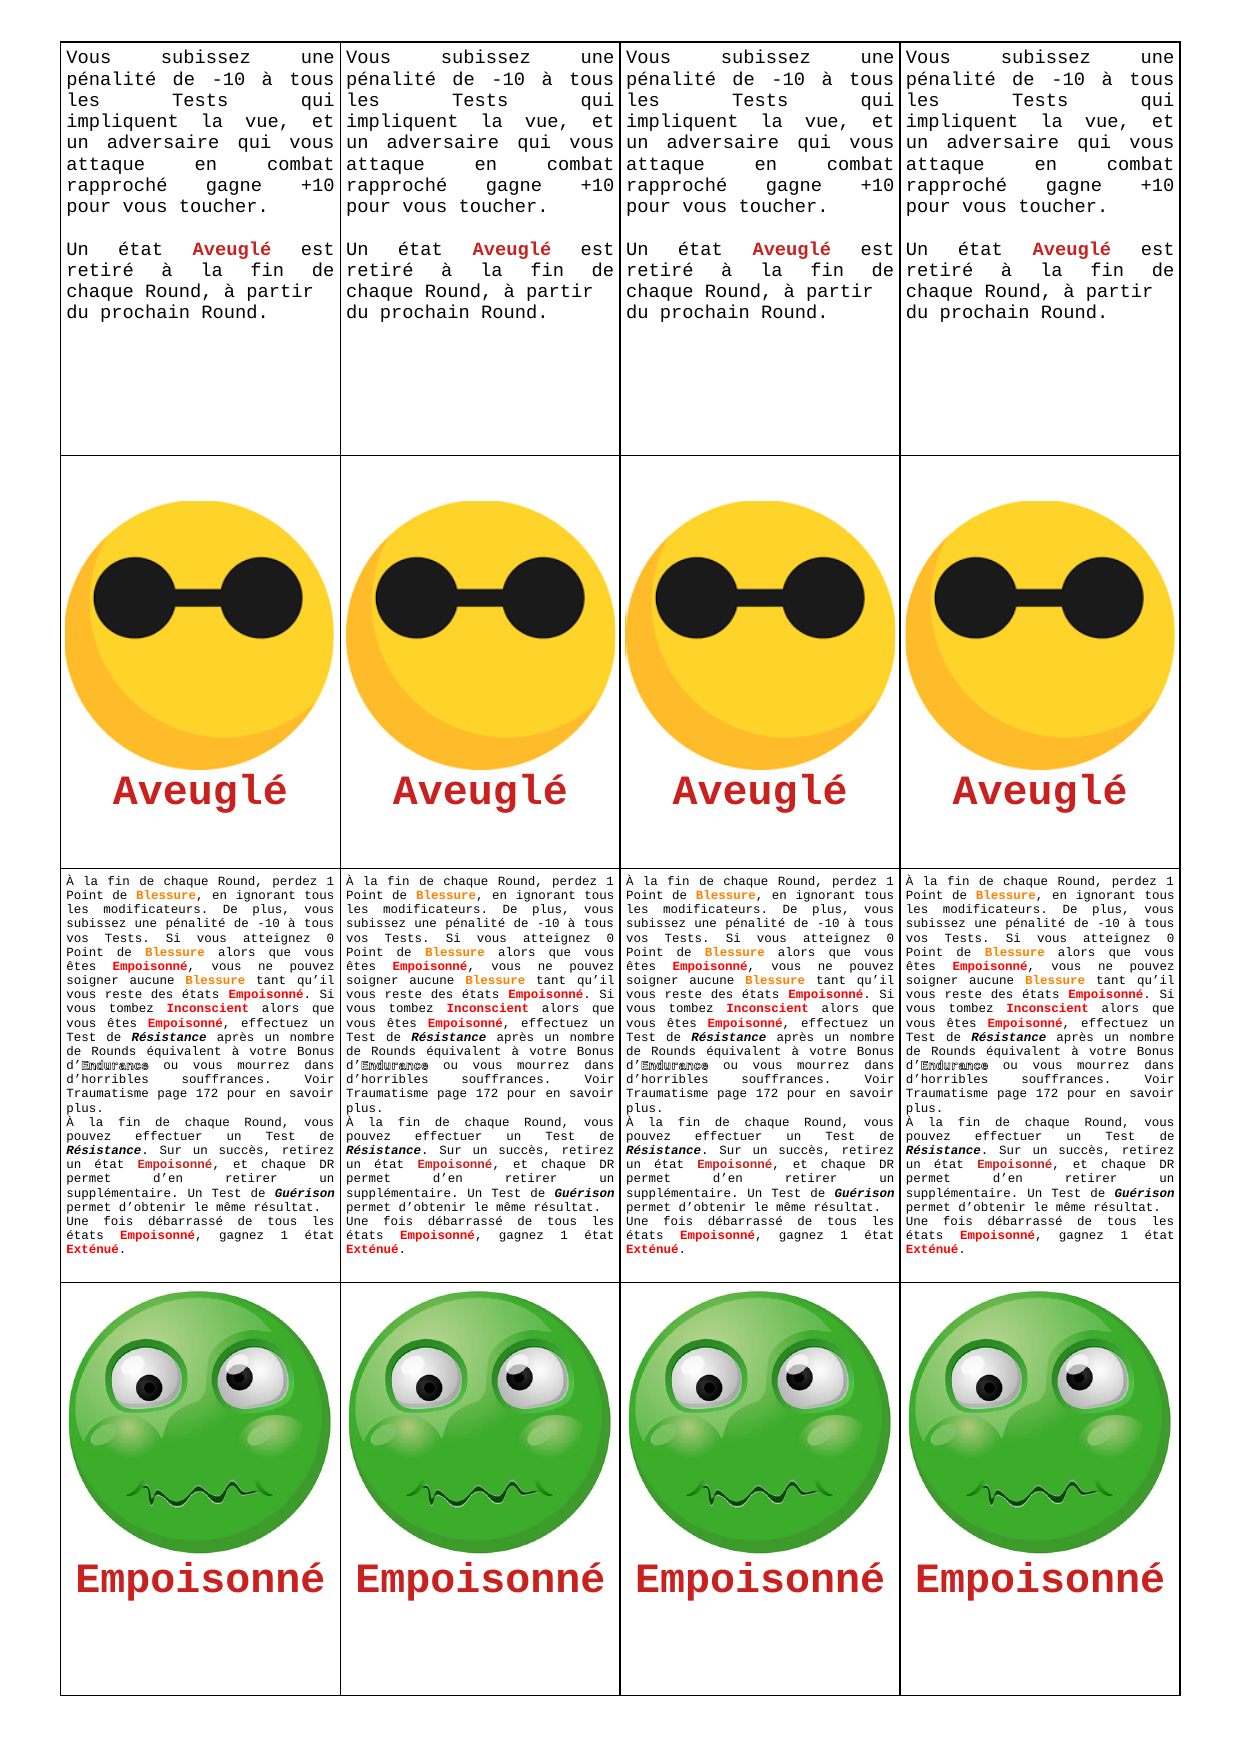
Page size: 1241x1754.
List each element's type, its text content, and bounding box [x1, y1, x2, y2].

table_cell Aveuglé [61, 456, 340, 868]
picture [625, 1288, 895, 1558]
table_cell Vous subissez une pénalité de -10 à tous les Tests qui impliquent la vue, et un adversaire qui vous attaque en combat rapproché gagne +10 pour vous toucher. Un état Aveuglé est retiré à la fin de chaque Round, à partir du prochain Round. [341, 43, 619, 455]
picture [905, 1288, 1175, 1558]
picture [625, 501, 896, 770]
table_cell Empoisonné [61, 1283, 340, 1695]
table_cell À la fin de chaque Round, perdez 1 Point de Blessure, en ignorant tous les modificateurs. De plus, vous subissez une pénalité de -10 à tous vos Tests. Si vous atteignez 0 Point de Blessure alors que vous êtes Empoisonné, vous ne pouvez soigner aucune Blessure tant qu’il vous reste des états Empoisonné. Si vous tombez Inconscient alors que vous êtes Empoisonné, effectuez un Test de Résistance après un nombre de Rounds équivalent à votre Bonus d’Endurance ou vous mourrez dans d’horribles souffrances. Voir Traumatisme page 172 pour en savoir plus. À la fin de chaque Round, vous pouvez effectuer un Test de Résistance. Sur un succès, retirez un état Empoisonné, et chaque DR permet d’en retirer un supplémentaire. Un Test de Guérison permet d’obtenir le même résultat. Une fois débarrassé de tous les états Empoisonné, gagnez 1 état Exténué. [621, 869, 899, 1282]
table_cell Empoisonné [621, 1283, 899, 1695]
table_cell Aveuglé [341, 456, 619, 868]
picture [64, 501, 334, 770]
picture [65, 1288, 335, 1558]
table_cell Vous subissez une pénalité de -10 à tous les Tests qui impliquent la vue, et un adversaire qui vous attaque en combat rapproché gagne +10 pour vous toucher. Un état Aveuglé est retiré à la fin de chaque Round, à partir du prochain Round. [901, 43, 1179, 455]
table_cell Aveuglé [621, 456, 899, 868]
table_cell Empoisonné [901, 1283, 1179, 1695]
table_cell À la fin de chaque Round, perdez 1 Point de Blessure, en ignorant tous les modificateurs. De plus, vous subissez une pénalité de -10 à tous vos Tests. Si vous atteignez 0 Point de Blessure alors que vous êtes Empoisonné, vous ne pouvez soigner aucune Blessure tant qu’il vous reste des états Empoisonné. Si vous tombez Inconscient alors que vous êtes Empoisonné, effectuez un Test de Résistance après un nombre de Rounds équivalent à votre Bonus d’Endurance ou vous mourrez dans d’horribles souffrances. Voir Traumatisme page 172 pour en savoir plus. À la fin de chaque Round, vous pouvez effectuer un Test de Résistance. Sur un succès, retirez un état Empoisonné, et chaque DR permet d’en retirer un supplémentaire. Un Test de Guérison permet d’obtenir le même résultat. Une fois débarrassé de tous les états Empoisonné, gagnez 1 état Exténué. [901, 869, 1179, 1282]
picture [345, 1288, 615, 1558]
table_cell Empoisonné [341, 1283, 619, 1695]
table_cell Vous subissez une pénalité de -10 à tous les Tests qui impliquent la vue, et un adversaire qui vous attaque en combat rapproché gagne +10 pour vous toucher. Un état Aveuglé est retiré à la fin de chaque Round, à partir du prochain Round. [61, 43, 340, 455]
picture [905, 501, 1175, 770]
picture [346, 501, 616, 770]
table_cell Vous subissez une pénalité de -10 à tous les Tests qui impliquent la vue, et un adversaire qui vous attaque en combat rapproché gagne +10 pour vous toucher. Un état Aveuglé est retiré à la fin de chaque Round, à partir du prochain Round. [621, 43, 899, 455]
table_cell À la fin de chaque Round, perdez 1 Point de Blessure, en ignorant tous les modificateurs. De plus, vous subissez une pénalité de -10 à tous vos Tests. Si vous atteignez 0 Point de Blessure alors que vous êtes Empoisonné, vous ne pouvez soigner aucune Blessure tant qu’il vous reste des états Empoisonné. Si vous tombez Inconscient alors que vous êtes Empoisonné, effectuez un Test de Résistance après un nombre de Rounds équivalent à votre Bonus d’Endurance ou vous mourrez dans d’horribles souffrances. Voir Traumatisme page 172 pour en savoir plus. À la fin de chaque Round, vous pouvez effectuer un Test de Résistance. Sur un succès, retirez un état Empoisonné, et chaque DR permet d’en retirer un supplémentaire. Un Test de Guérison permet d’obtenir le même résultat. Une fois débarrassé de tous les états Empoisonné, gagnez 1 état Exténué. [61, 869, 340, 1282]
table_cell À la fin de chaque Round, perdez 1 Point de Blessure, en ignorant tous les modificateurs. De plus, vous subissez une pénalité de -10 à tous vos Tests. Si vous atteignez 0 Point de Blessure alors que vous êtes Empoisonné, vous ne pouvez soigner aucune Blessure tant qu’il vous reste des états Empoisonné. Si vous tombez Inconscient alors que vous êtes Empoisonné, effectuez un Test de Résistance après un nombre de Rounds équivalent à votre Bonus d’Endurance ou vous mourrez dans d’horribles souffrances. Voir Traumatisme page 172 pour en savoir plus. À la fin de chaque Round, vous pouvez effectuer un Test de Résistance. Sur un succès, retirez un état Empoisonné, et chaque DR permet d’en retirer un supplémentaire. Un Test de Guérison permet d’obtenir le même résultat. Une fois débarrassé de tous les états Empoisonné, gagnez 1 état Exténué. [341, 869, 619, 1282]
table_cell Aveuglé [901, 456, 1179, 868]
